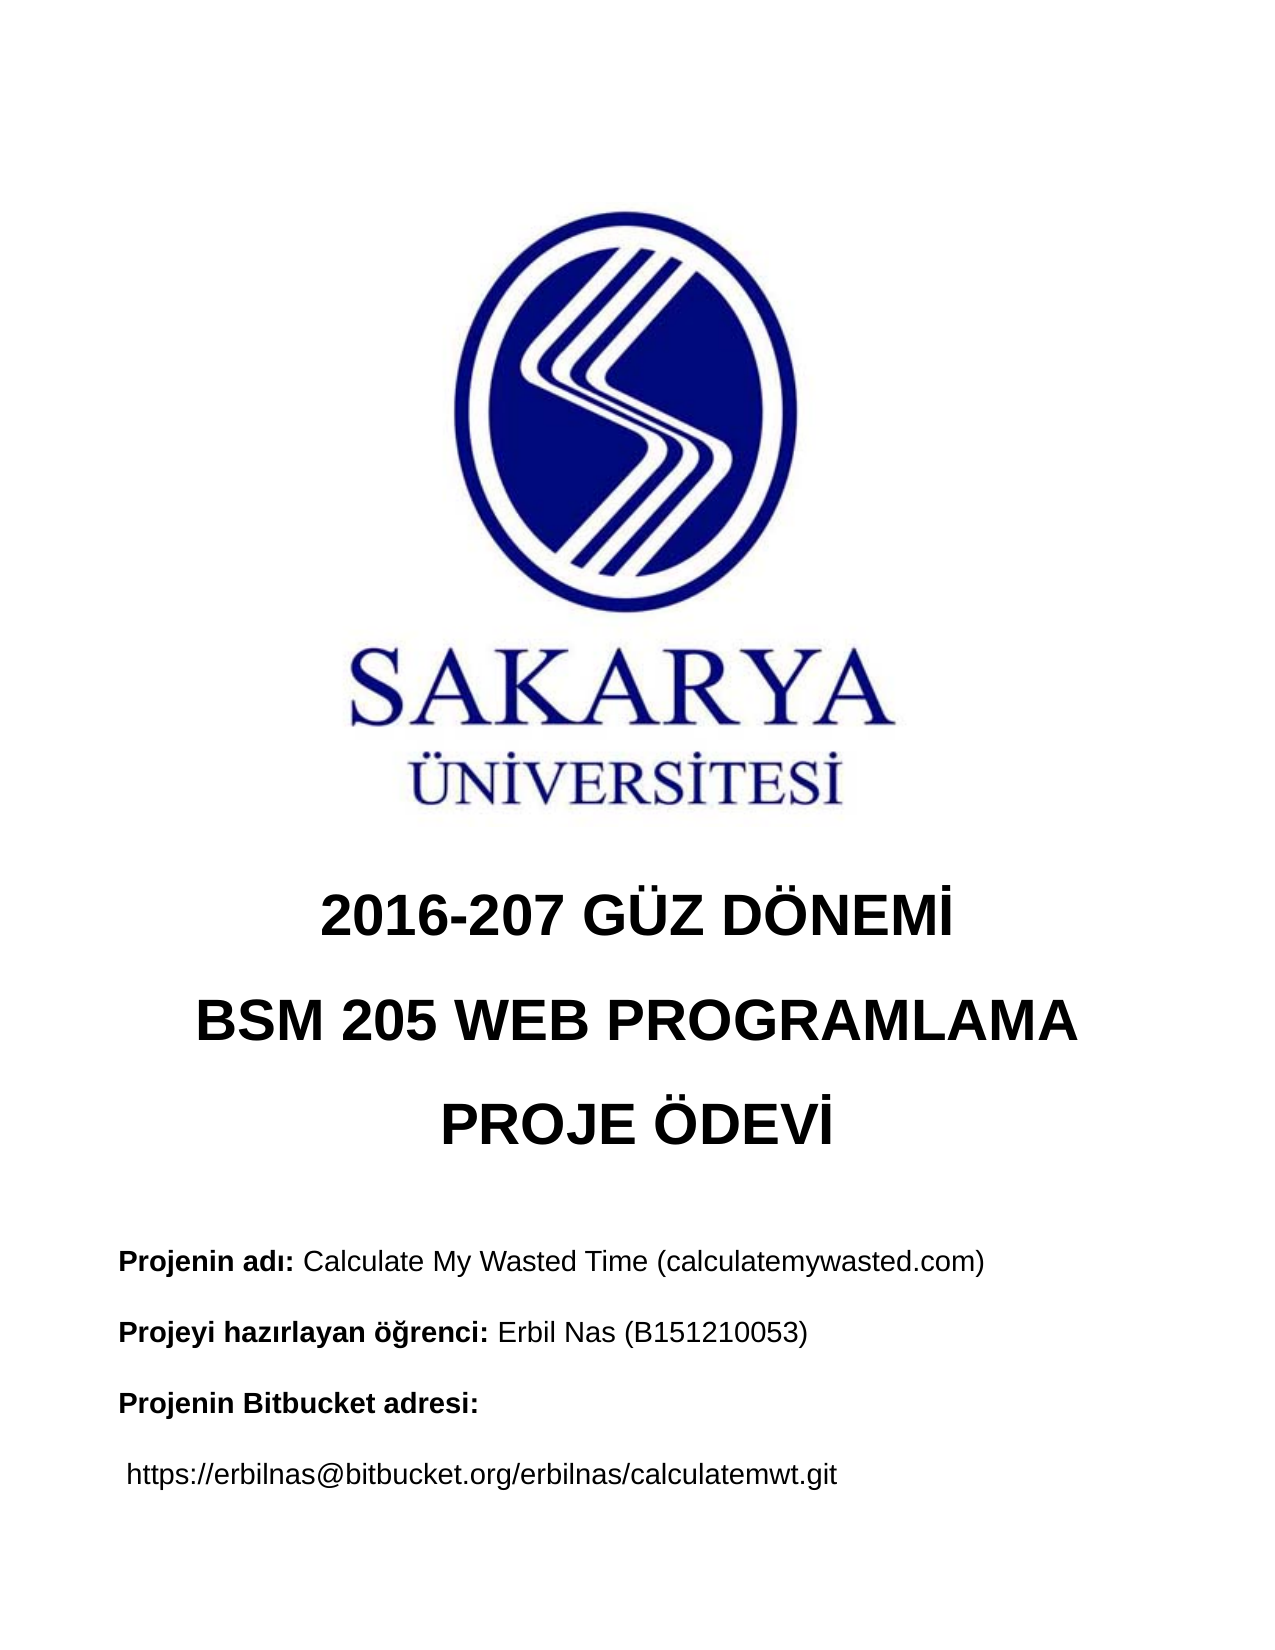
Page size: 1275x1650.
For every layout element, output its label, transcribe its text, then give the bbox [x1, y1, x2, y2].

title 2016-207 GÜZ DÖNEMİ [118, 881, 1157, 948]
picture [168, 202, 1107, 827]
subtitle Projeyi hazırlayan öğrenci: Erbil Nas (B151210053) [118, 1314, 1157, 1348]
subtitle Projenin Bitbucket adresi: [118, 1386, 1157, 1419]
subtitle https://erbilnas@bitbucket.org/erbilnas/calculatemwt.git [118, 1457, 1157, 1490]
title BSM 205 WEB PROGRAMLAMA [118, 985, 1157, 1052]
subtitle Projenin adı: Calculate My Wasted Time (calculatemywasted.com) [118, 1243, 1157, 1277]
title PROJE ÖDEVİ [118, 1090, 1157, 1157]
